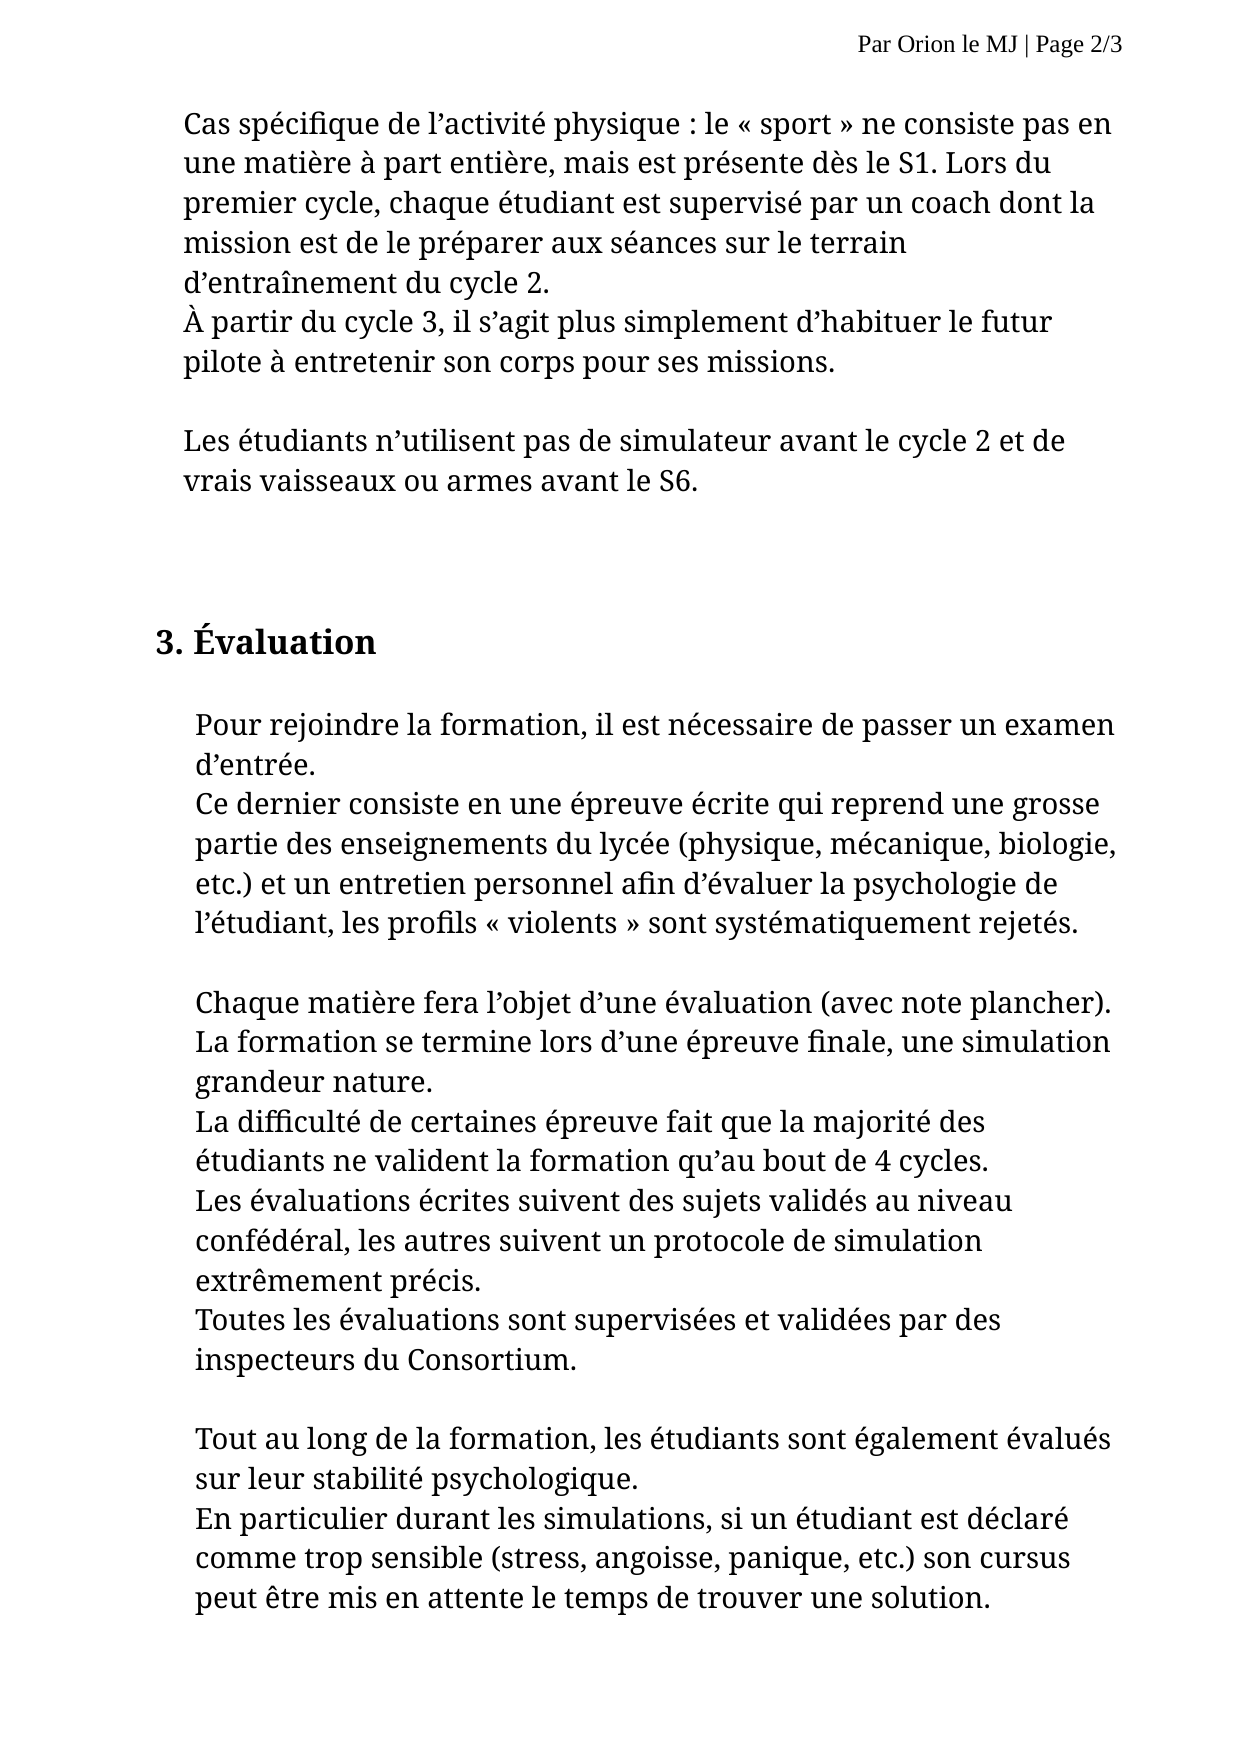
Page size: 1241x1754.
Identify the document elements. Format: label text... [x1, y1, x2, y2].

text Chaque matière fera l’objet d’une évaluation (avec note plancher). La formation se termine lors d’une épreuve finale, une simulation grandeur nature. [195, 982, 1122, 1101]
text Toutes les évaluations sont supervisées et validées par des inspecteurs du Consortium. [195, 1299, 1122, 1379]
text Les étudiants n’utilisent pas de simulateur avant le cycle 2 et de vrais vaisseaux ou armes avant le S6. [183, 421, 1122, 500]
text La difficulté de certaines épreuve fait que la majorité des étudiants ne valident la formation qu’au bout de 4 cycles. [195, 1101, 1122, 1180]
text Ce dernier consiste en une épreuve écrite qui reprend une grosse partie des enseignements du lycée (physique, mécanique, biologie, etc.) et un entretien personnel afin d’évaluer la psychologie de l’étudiant, les profils « violents » sont systématiquement rejetés. [195, 783, 1122, 942]
text Cas spécifique de l’activité physique : le « sport » ne consiste pas en une matière à part entière, mais est présente dès le S1. Lors du premier cycle, chaque étudiant est supervisé par un coach dont la mission est de le préparer aux séances sur le terrain d’entraînement du cycle 2. [183, 103, 1122, 302]
text Pour rejoindre la formation, il est nécessaire de passer un examen d’entrée. [195, 704, 1122, 783]
list Évaluation [156, 619, 1122, 664]
text Tout au long de la formation, les étudiants sont également évalués sur leur stabilité psychologique. [195, 1418, 1122, 1498]
text Les évaluations écrites suivent des sujets validés au niveau confédéral, les autres suivent un protocole de simulation extrêmement précis. [195, 1180, 1122, 1299]
text En particulier durant les simulations, si un étudiant est déclaré comme trop sensible (stress, angoisse, panique, etc.) son cursus peut être mis en attente le temps de trouver une solution. [195, 1498, 1122, 1617]
text À partir du cycle 3, il s’agit plus simplement d’habituer le futur pilote à entretenir son corps pour ses missions. [183, 302, 1122, 381]
